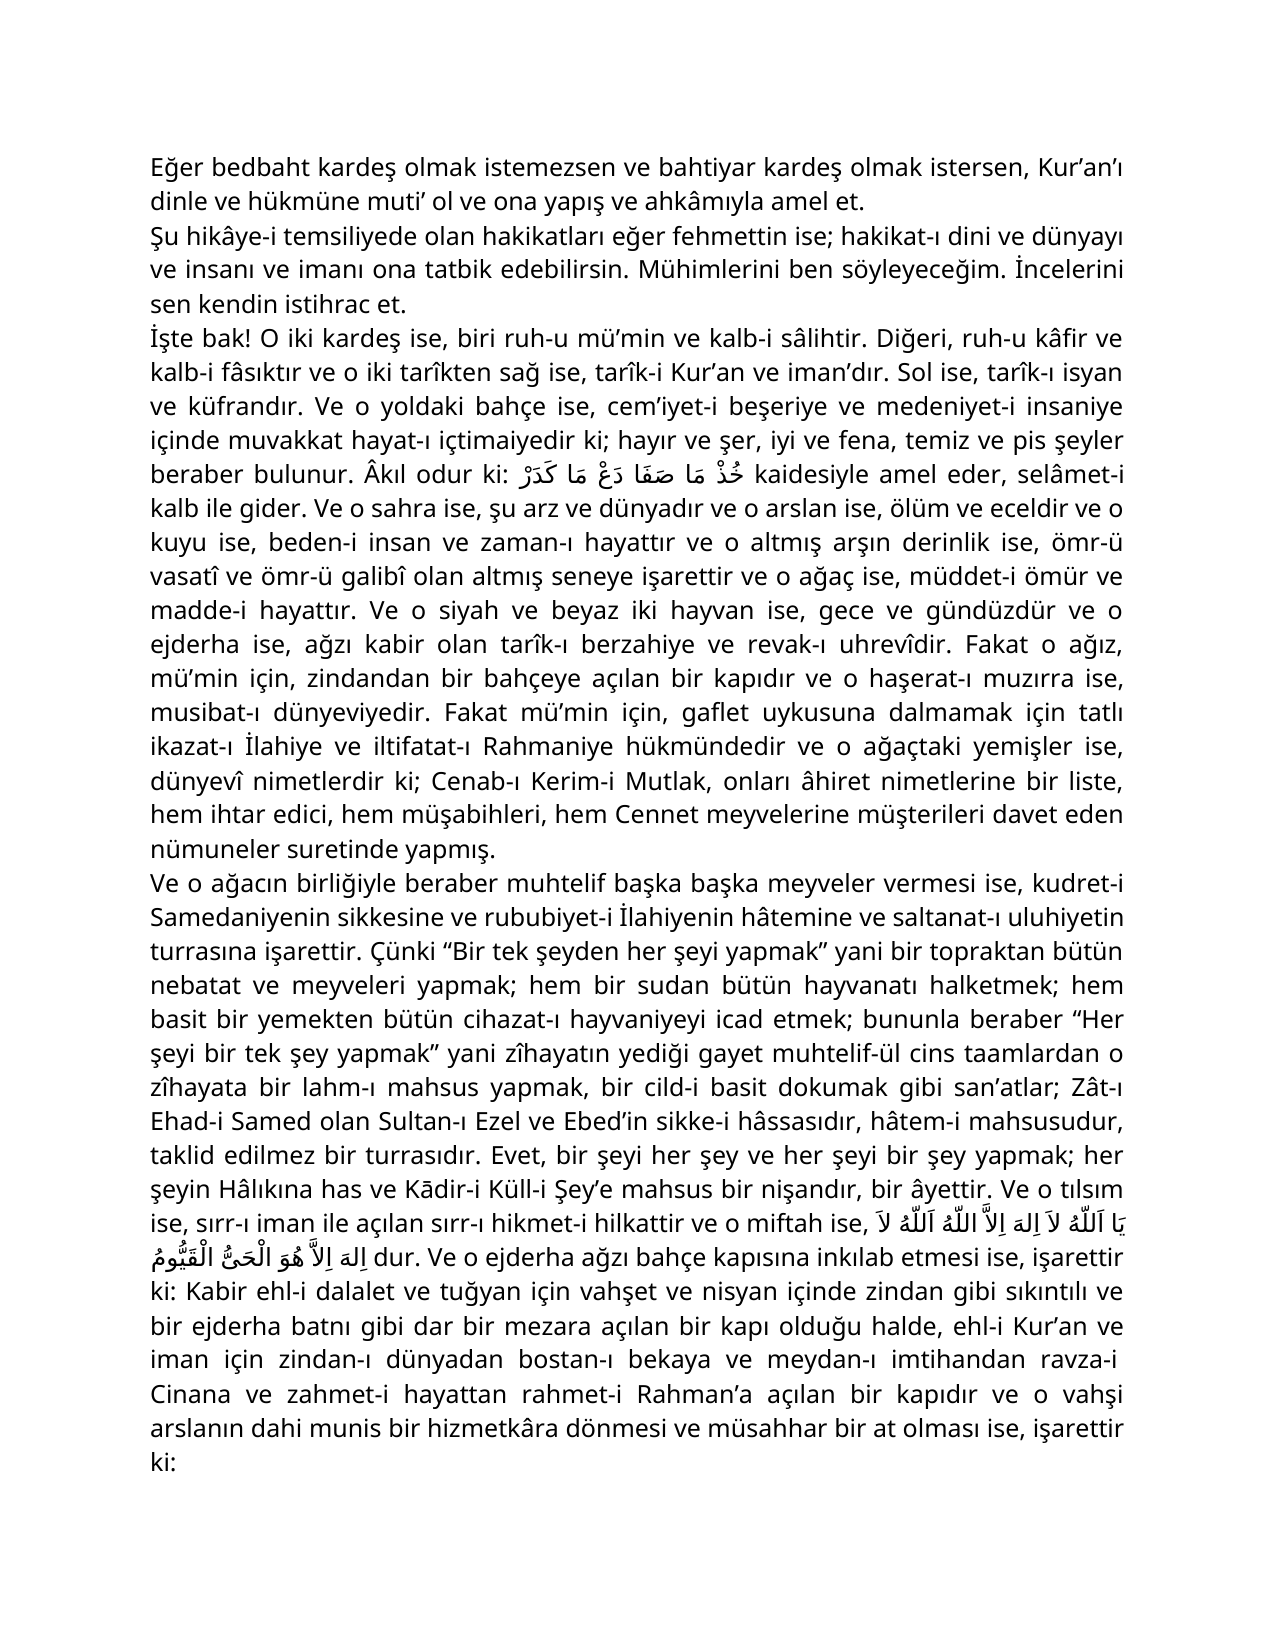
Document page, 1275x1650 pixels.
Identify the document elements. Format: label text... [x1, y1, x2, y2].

text Eğer bedbaht kardeş olmak istemezsen ve bahtiyar kardeş olmak istersen, Kur’an’ı dinle ve hükmüne muti’ ol ve ona yapış ve ahkâmıyla amel et. [150, 150, 1125, 218]
text Şu hikâye-i temsiliyede olan hakikatları eğer fehmettin ise; hakikat-ı dini ve dünyayı ve insanı ve imanı ona tatbik edebilirsin. Mühimlerini ben söyleyeceğim. İncelerini sen kendin istihrac et. [150, 218, 1125, 320]
text İşte bak! O iki kardeş ise, biri ruh-u mü’min ve kalb-i sâlihtir. Diğeri, ruh-u kâfir ve kalb-i fâsıktır ve o iki tarîkten sağ ise, tarîk-i Kur’an ve iman’dır. Sol ise, tarîk-ı isyan ve küfrandır. Ve o yoldaki bahçe ise, cem’iyet-i beşeriye ve medeniyet-i insaniye içinde muvakkat hayat-ı içtimaiyedir ki; hayır ve şer, iyi ve fena, temiz ve pis şeyler beraber bulunur. Âkıl odur ki: خُذْ مَا صَفَا دَعْ مَا كَدَرْ kaidesiyle amel eder, selâmet-i kalb ile gider. Ve o sahra ise, şu arz ve dünyadır ve o arslan ise, ölüm ve eceldir ve o kuyu ise, beden-i insan ve zaman-ı hayattır ve o altmış arşın derinlik ise, ömr-ü vasatî ve ömr-ü galibî olan altmış seneye işarettir ve o ağaç ise, müddet-i ömür ve madde-i hayattır. Ve o siyah ve beyaz iki hayvan ise, gece ve gündüzdür ve o ejderha ise, ağzı kabir olan tarîk-ı berzahiye ve revak-ı uhrevîdir. Fakat o ağız, mü’min için, zindandan bir bahçeye açılan bir kapıdır ve o haşerat-ı muzırra ise, musibat-ı dünyeviyedir. Fakat mü’min için, gaflet uykusuna dalmamak için tatlı ikazat-ı İlahiye ve iltifatat-ı Rahmaniye hükmündedir ve o ağaçtaki yemişler ise, dünyevî nimetlerdir ki; Cenab-ı Kerim-i Mutlak, onları âhiret nimetlerine bir liste, hem ihtar edici, hem müşabihleri, hem Cennet meyvelerine müşterileri davet eden nümuneler suretinde yapmış. [150, 320, 1125, 865]
text Ve o ağacın birliğiyle beraber muhtelif başka başka meyveler vermesi ise, kudret-i Samedaniyenin sikkesine ve rububiyet-i İlahiyenin hâtemine ve saltanat-ı uluhiyetin turrasına işarettir. Çünki “Bir tek şeyden her şeyi yapmak” yani bir topraktan bütün nebatat ve meyveleri yapmak; hem bir sudan bütün hayvanatı halketmek; hem basit bir yemekten bütün cihazat-ı hayvaniyeyi icad etmek; bununla beraber “Her şeyi bir tek şey yapmak” yani zîhayatın yediği gayet muhtelif-ül cins taamlardan o zîhayata bir lahm-ı mahsus yapmak, bir cild-i basit dokumak gibi san’atlar; Zât-ı Ehad-i Samed olan Sultan-ı Ezel ve Ebed’in sikke-i hâssasıdır, hâtem-i mahsusudur, taklid edilmez bir turrasıdır. Evet, bir şeyi her şey ve her şeyi bir şey yapmak; her şeyin Hâlıkına has ve Kādir-i Küll-i Şey’e mahsus bir nişandır, bir âyettir. Ve o tılsım ise, sırr-ı iman ile açılan sırr-ı hikmet-i hilkattir ve o miftah ise, يَا اَللّهُ لاَ اِلهَ اِلاَّ اللّهُ اَللّهُ لاَ اِلهَ اِلاَّ هُوَ الْحَىُّ الْقَيُّومُ dur. Ve o ejderha ağzı bahçe kapısına inkılab etmesi ise, işarettir ki: Kabir ehl-i dalalet ve tuğyan için vahşet ve nisyan içinde zindan gibi sıkıntılı ve bir ejderha batnı gibi dar bir mezara açılan bir kapı olduğu halde, ehl-i Kur’an ve iman için zindan-ı dünyadan bostan-ı bekaya ve meydan-ı imtihandan ravza-i Cinana ve zahmet-i hayattan rahmet-i Rahman’a açılan bir kapıdır ve o vahşi arslanın dahi munis bir hizmetkâra dönmesi ve müsahhar bir at olması ise, işarettir ki: [150, 865, 1125, 1478]
